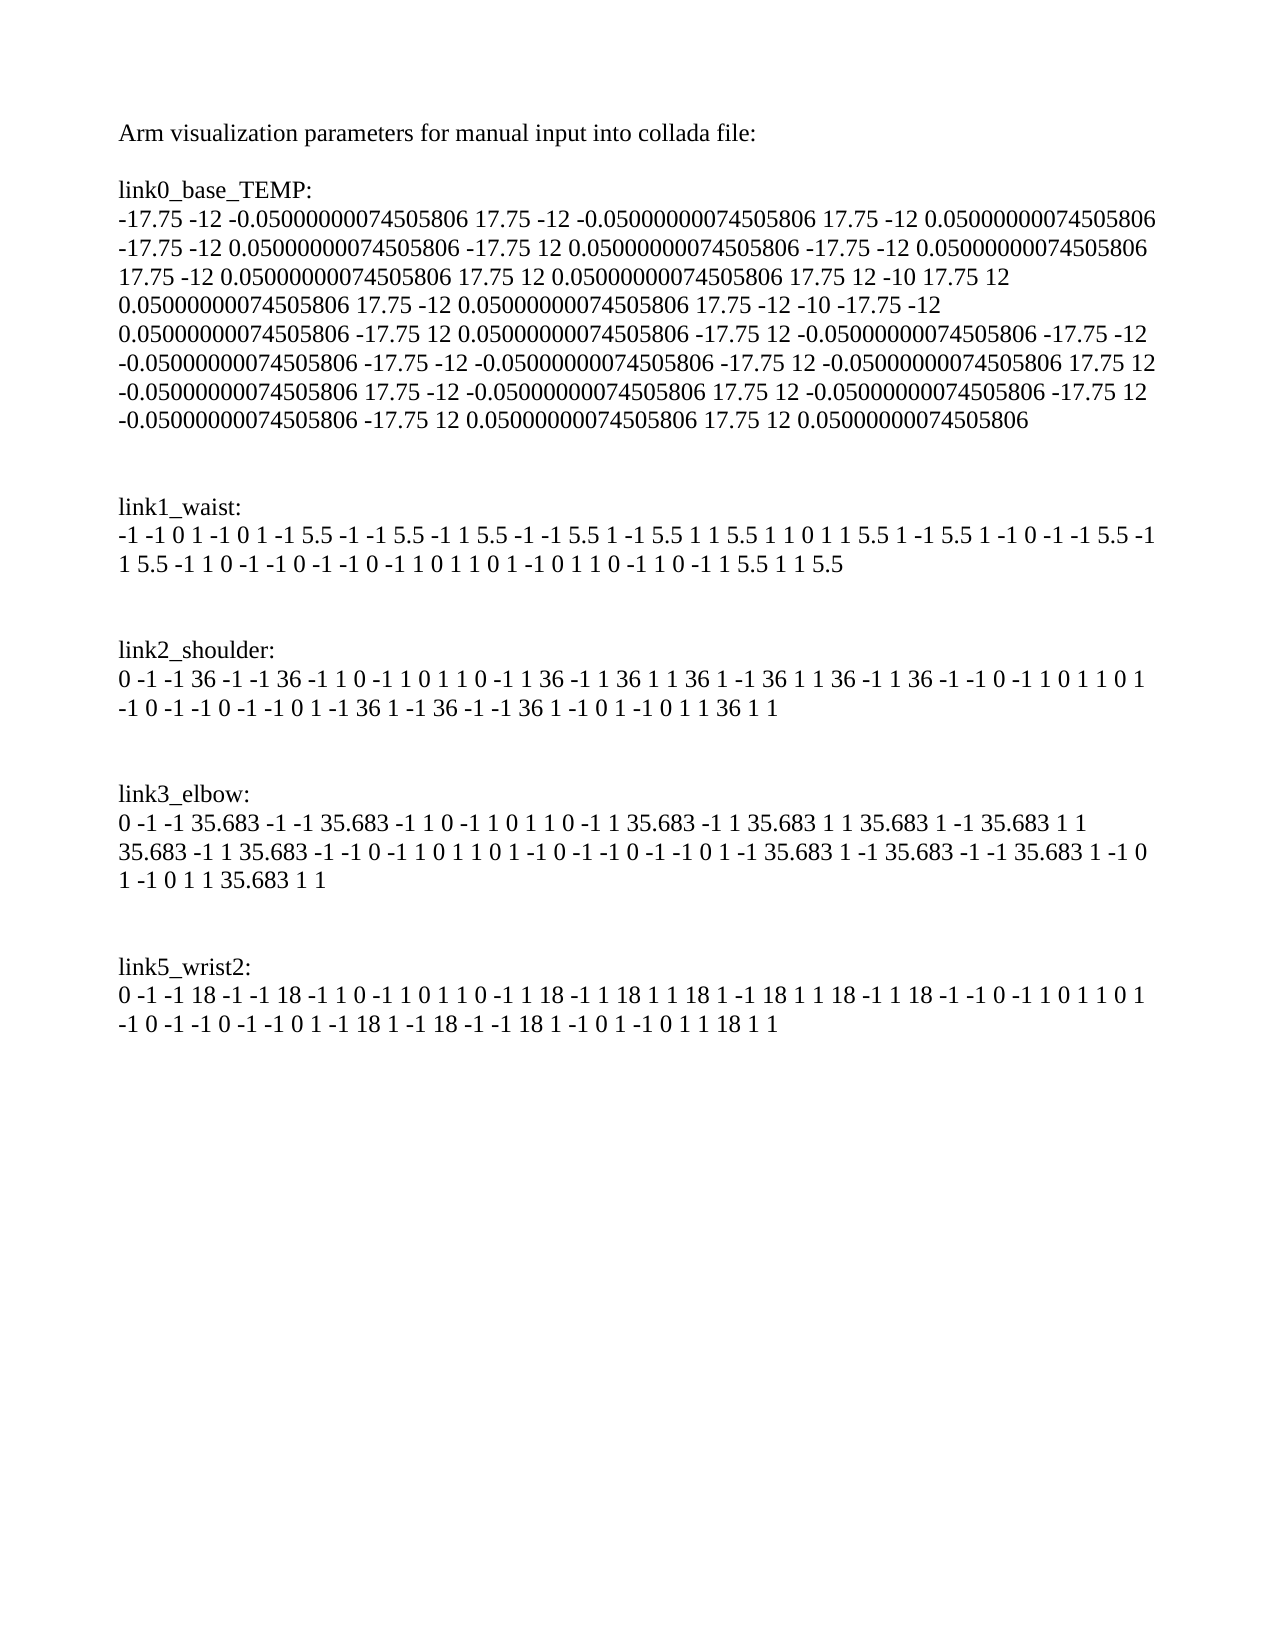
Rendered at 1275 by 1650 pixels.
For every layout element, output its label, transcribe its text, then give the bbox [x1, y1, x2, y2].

text link2_shoulder: [118, 636, 1157, 664]
text link1_waist: [118, 492, 1157, 521]
text link5_wrist2: [118, 952, 1157, 981]
text 0 -1 -1 18 -1 -1 18 -1 1 0 -1 1 0 1 1 0 -1 1 18 -1 1 18 1 1 18 1 -1 18 1 1 18 -1 1 18 -1 -1 0 -1 1 0 1 1 0 1 -1 0 -1 -1 0 -1 -1 0 1 -1 18 1 -1 18 -1 -1 18 1 -1 0 1 -1 0 1 1 18 1 1 [118, 981, 1157, 1038]
text 0 -1 -1 36 -1 -1 36 -1 1 0 -1 1 0 1 1 0 -1 1 36 -1 1 36 1 1 36 1 -1 36 1 1 36 -1 1 36 -1 -1 0 -1 1 0 1 1 0 1 -1 0 -1 -1 0 -1 -1 0 1 -1 36 1 -1 36 -1 -1 36 1 -1 0 1 -1 0 1 1 36 1 1 [118, 664, 1157, 722]
text -17.75 -12 -0.05000000074505806 17.75 -12 -0.05000000074505806 17.75 -12 0.05000000074505806 -17.75 -12 0.05000000074505806 -17.75 12 0.05000000074505806 -17.75 -12 0.05000000074505806 17.75 -12 0.05000000074505806 17.75 12 0.05000000074505806 17.75 12 -10 17.75 12 0.05000000074505806 17.75 -12 0.05000000074505806 17.75 -12 -10 -17.75 -12 0.05000000074505806 -17.75 12 0.05000000074505806 -17.75 12 -0.05000000074505806 -17.75 -12 -0.05000000074505806 -17.75 -12 -0.05000000074505806 -17.75 12 -0.05000000074505806 17.75 12 -0.05000000074505806 17.75 -12 -0.05000000074505806 17.75 12 -0.05000000074505806 -17.75 12 -0.05000000074505806 -17.75 12 0.05000000074505806 17.75 12 0.05000000074505806 [118, 204, 1157, 434]
text link0_base_TEMP: [118, 176, 1157, 204]
text Arm visualization parameters for manual input into collada file: [118, 118, 1157, 147]
text link3_elbow: [118, 779, 1157, 808]
text 0 -1 -1 35.683 -1 -1 35.683 -1 1 0 -1 1 0 1 1 0 -1 1 35.683 -1 1 35.683 1 1 35.683 1 -1 35.683 1 1 35.683 -1 1 35.683 -1 -1 0 -1 1 0 1 1 0 1 -1 0 -1 -1 0 -1 -1 0 1 -1 35.683 1 -1 35.683 -1 -1 35.683 1 -1 0 1 -1 0 1 1 35.683 1 1 [118, 808, 1157, 894]
text -1 -1 0 1 -1 0 1 -1 5.5 -1 -1 5.5 -1 1 5.5 -1 -1 5.5 1 -1 5.5 1 1 5.5 1 1 0 1 1 5.5 1 -1 5.5 1 -1 0 -1 -1 5.5 -1 1 5.5 -1 1 0 -1 -1 0 -1 -1 0 -1 1 0 1 1 0 1 -1 0 1 1 0 -1 1 0 -1 1 5.5 1 1 5.5 [118, 521, 1157, 578]
